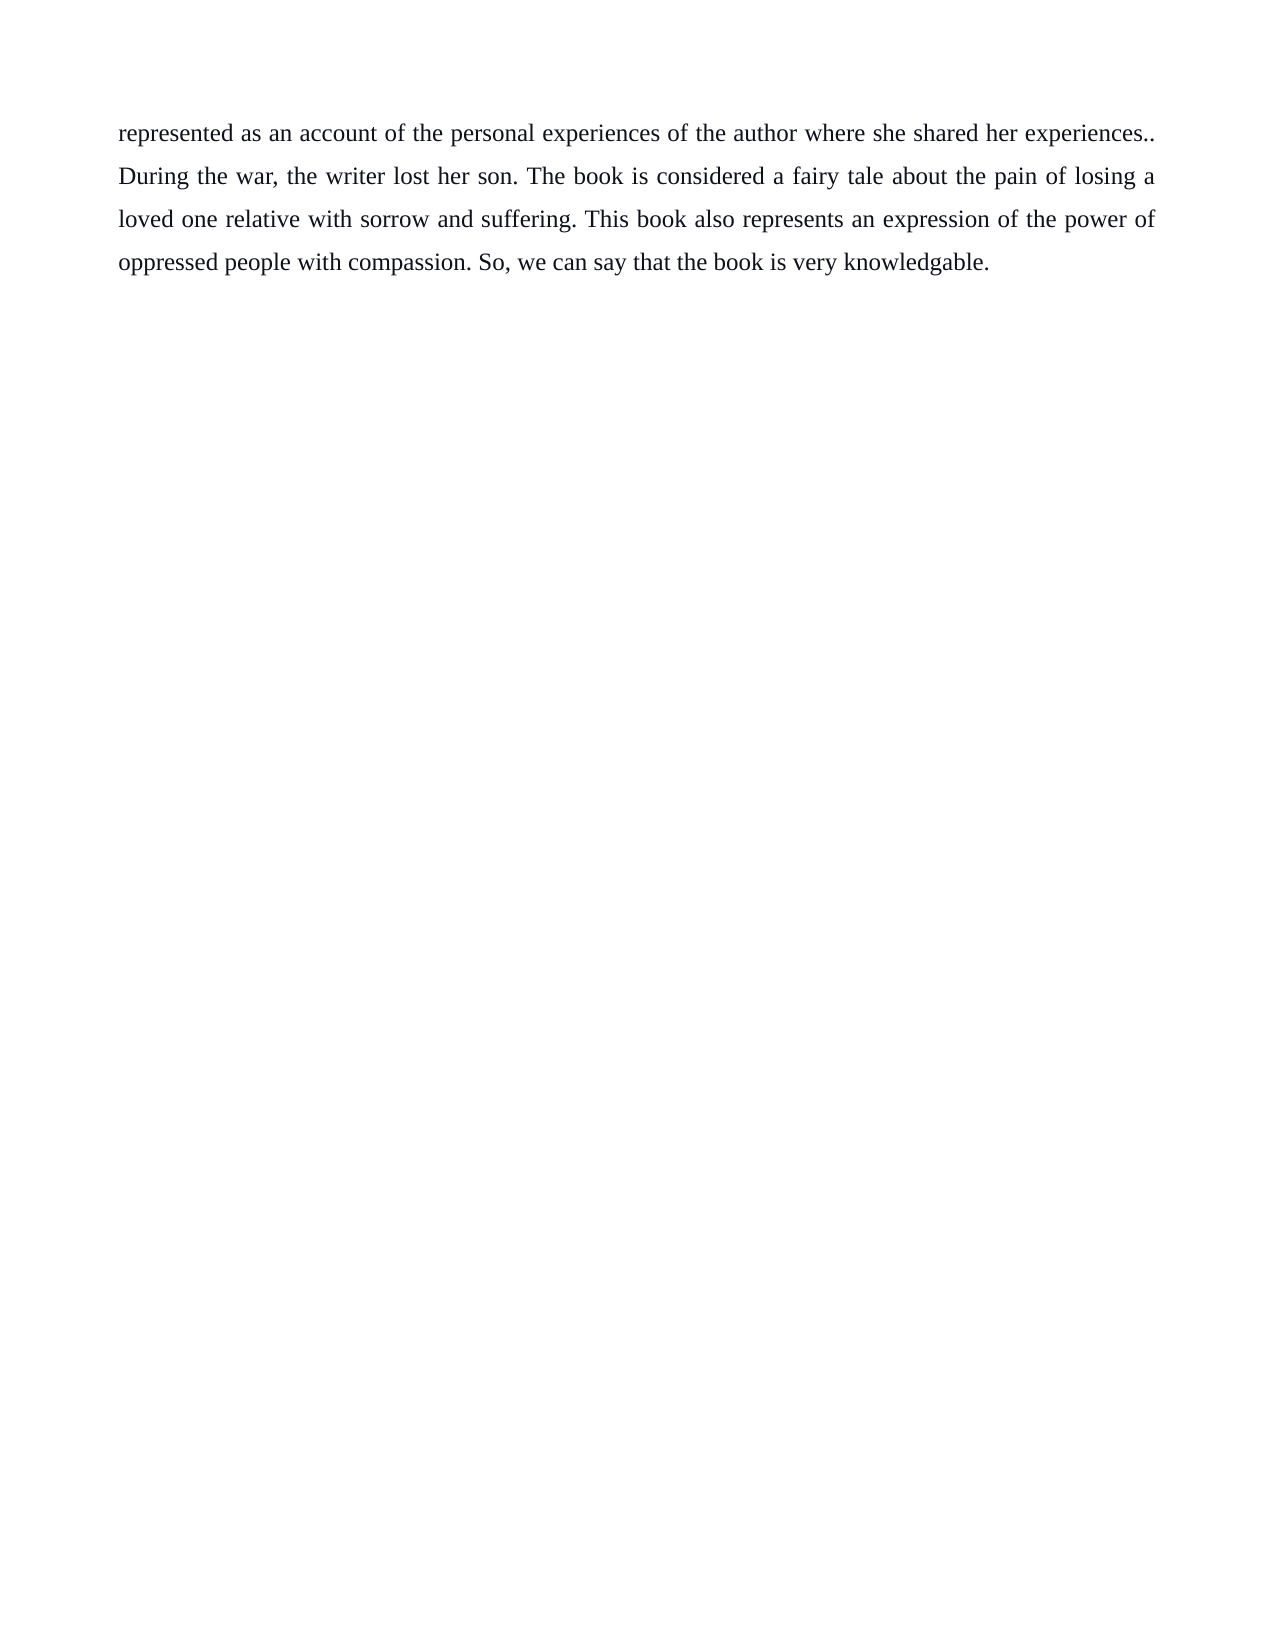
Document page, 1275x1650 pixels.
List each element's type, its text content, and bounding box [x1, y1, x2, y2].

text represented as an account of the personal experiences of the author where she shared her experiences.. During the war, the writer lost her son. The book is considered a fairy tale about the pain of losing a loved one relative with sorrow and suffering. This book also represents an expression of the power of oppressed people with compassion. So, we can say that the book is very knowledgable. [118, 118, 1157, 276]
